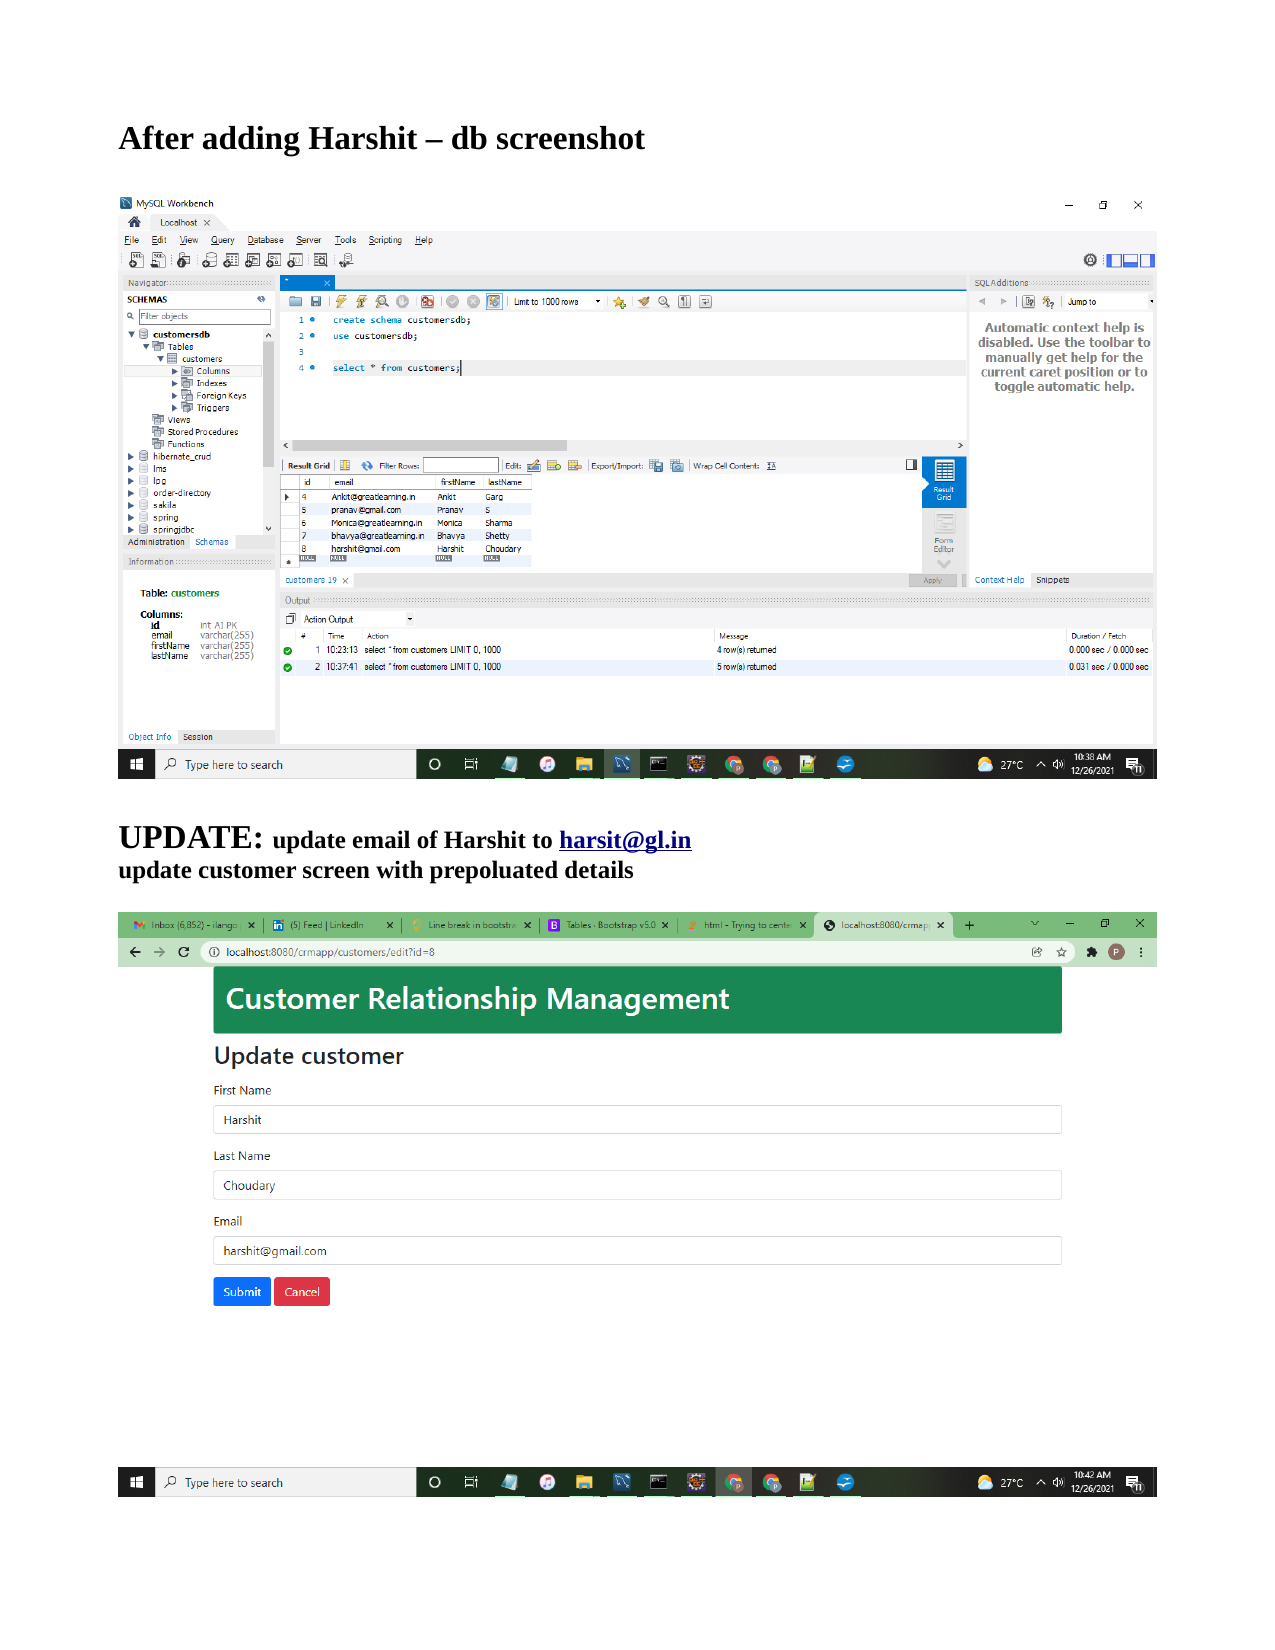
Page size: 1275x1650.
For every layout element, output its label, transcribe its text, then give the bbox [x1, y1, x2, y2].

text update customer screen with prepoluated details [118, 855, 1157, 884]
picture [118, 194, 1157, 779]
text UPDATE: update email of Harshit to harsit@gl.in [118, 817, 1157, 855]
text After adding Harshit – db screenshot [118, 118, 1157, 156]
picture [118, 912, 1157, 1497]
